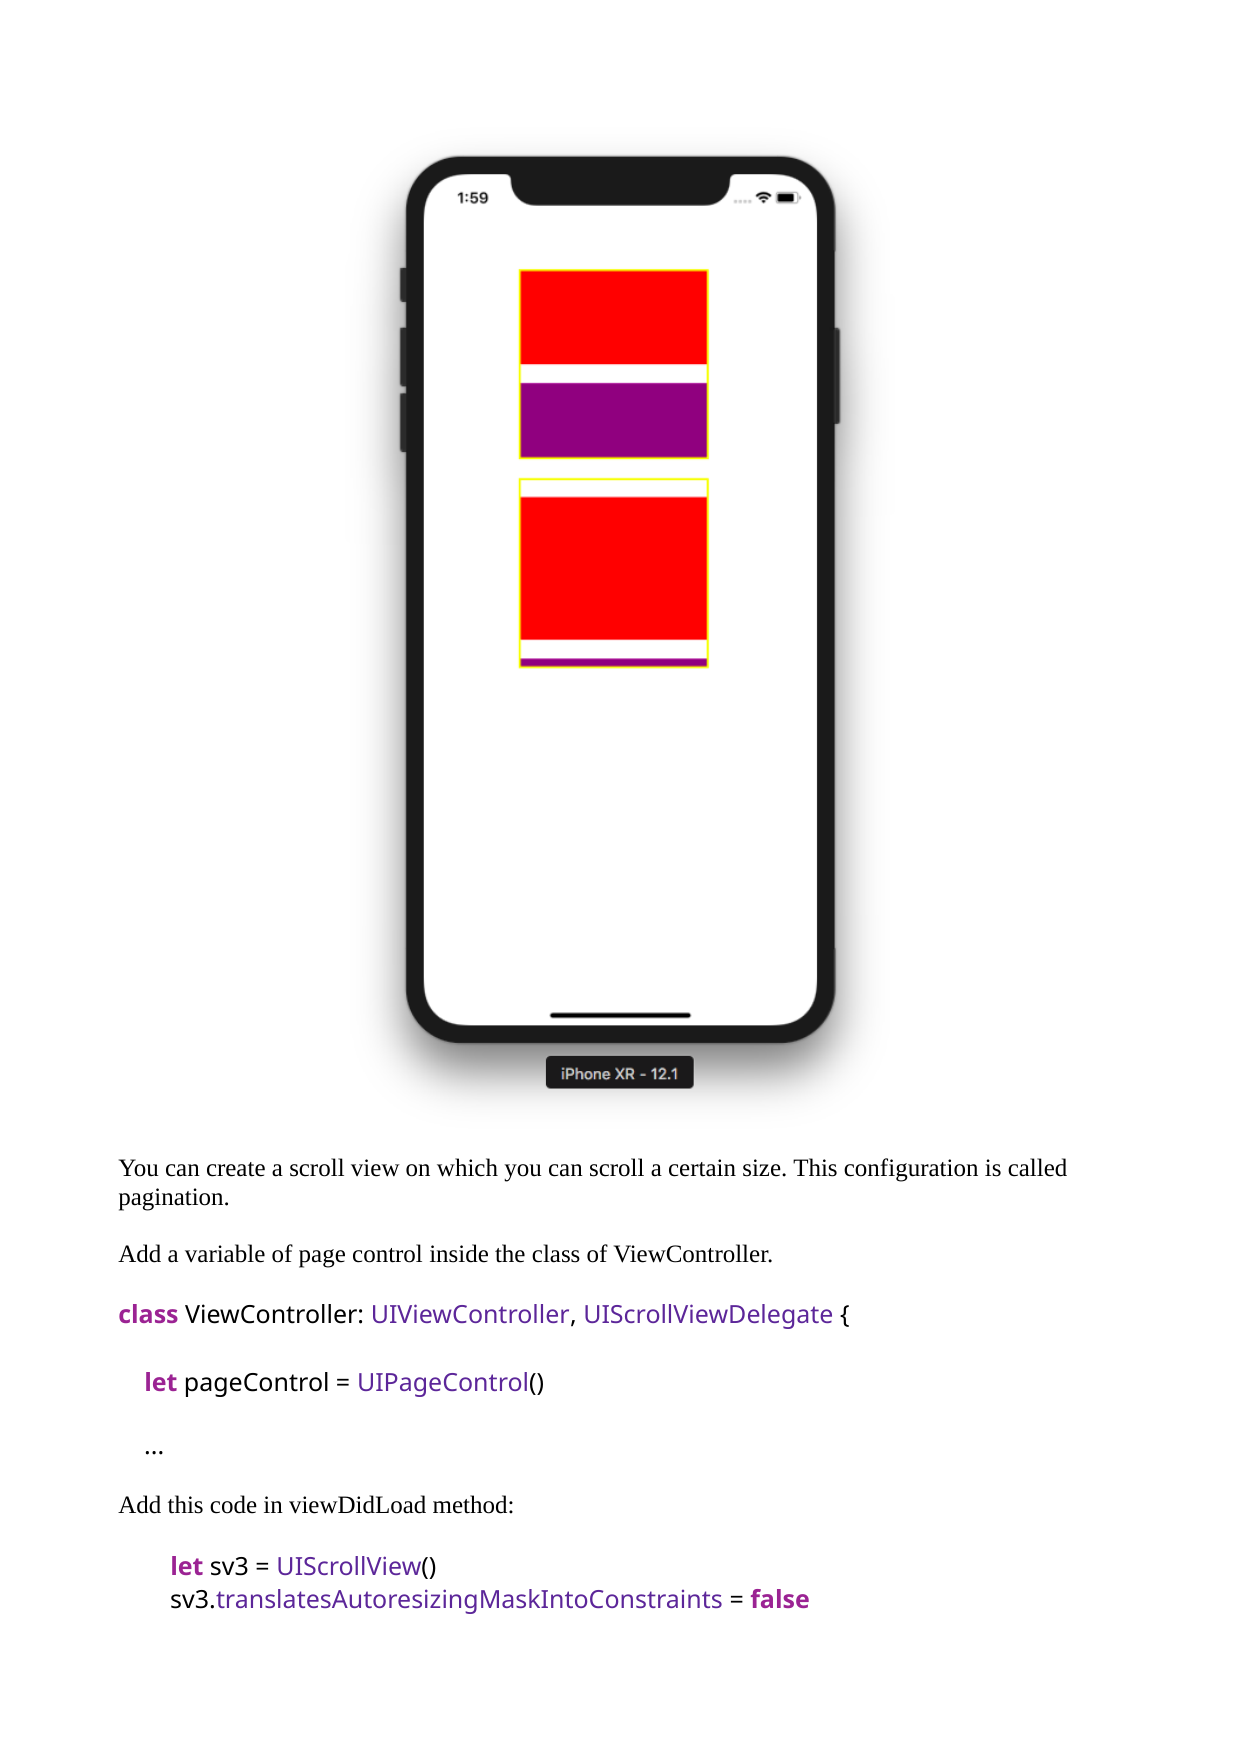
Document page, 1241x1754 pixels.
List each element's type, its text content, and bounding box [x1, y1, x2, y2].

text ... [118, 1428, 1122, 1462]
text Add this code in viewDidLoad method: [118, 1491, 1122, 1519]
text Add a variable of page control inside the class of ViewController. [118, 1239, 1122, 1268]
text let pageControl = UIPageControl() [118, 1365, 1122, 1399]
text sv3.translatesAutoresizingMaskIntoConstraints = false [118, 1582, 1122, 1616]
text class ViewController: UIViewController, UIScrollViewDelegate { [118, 1297, 1122, 1331]
text let sv3 = UIScrollView() [118, 1548, 1122, 1582]
picture [330, 118, 911, 1138]
text You can create a scroll view on which you can scroll a certain size. This configuration is called pagination. [118, 1153, 1122, 1211]
